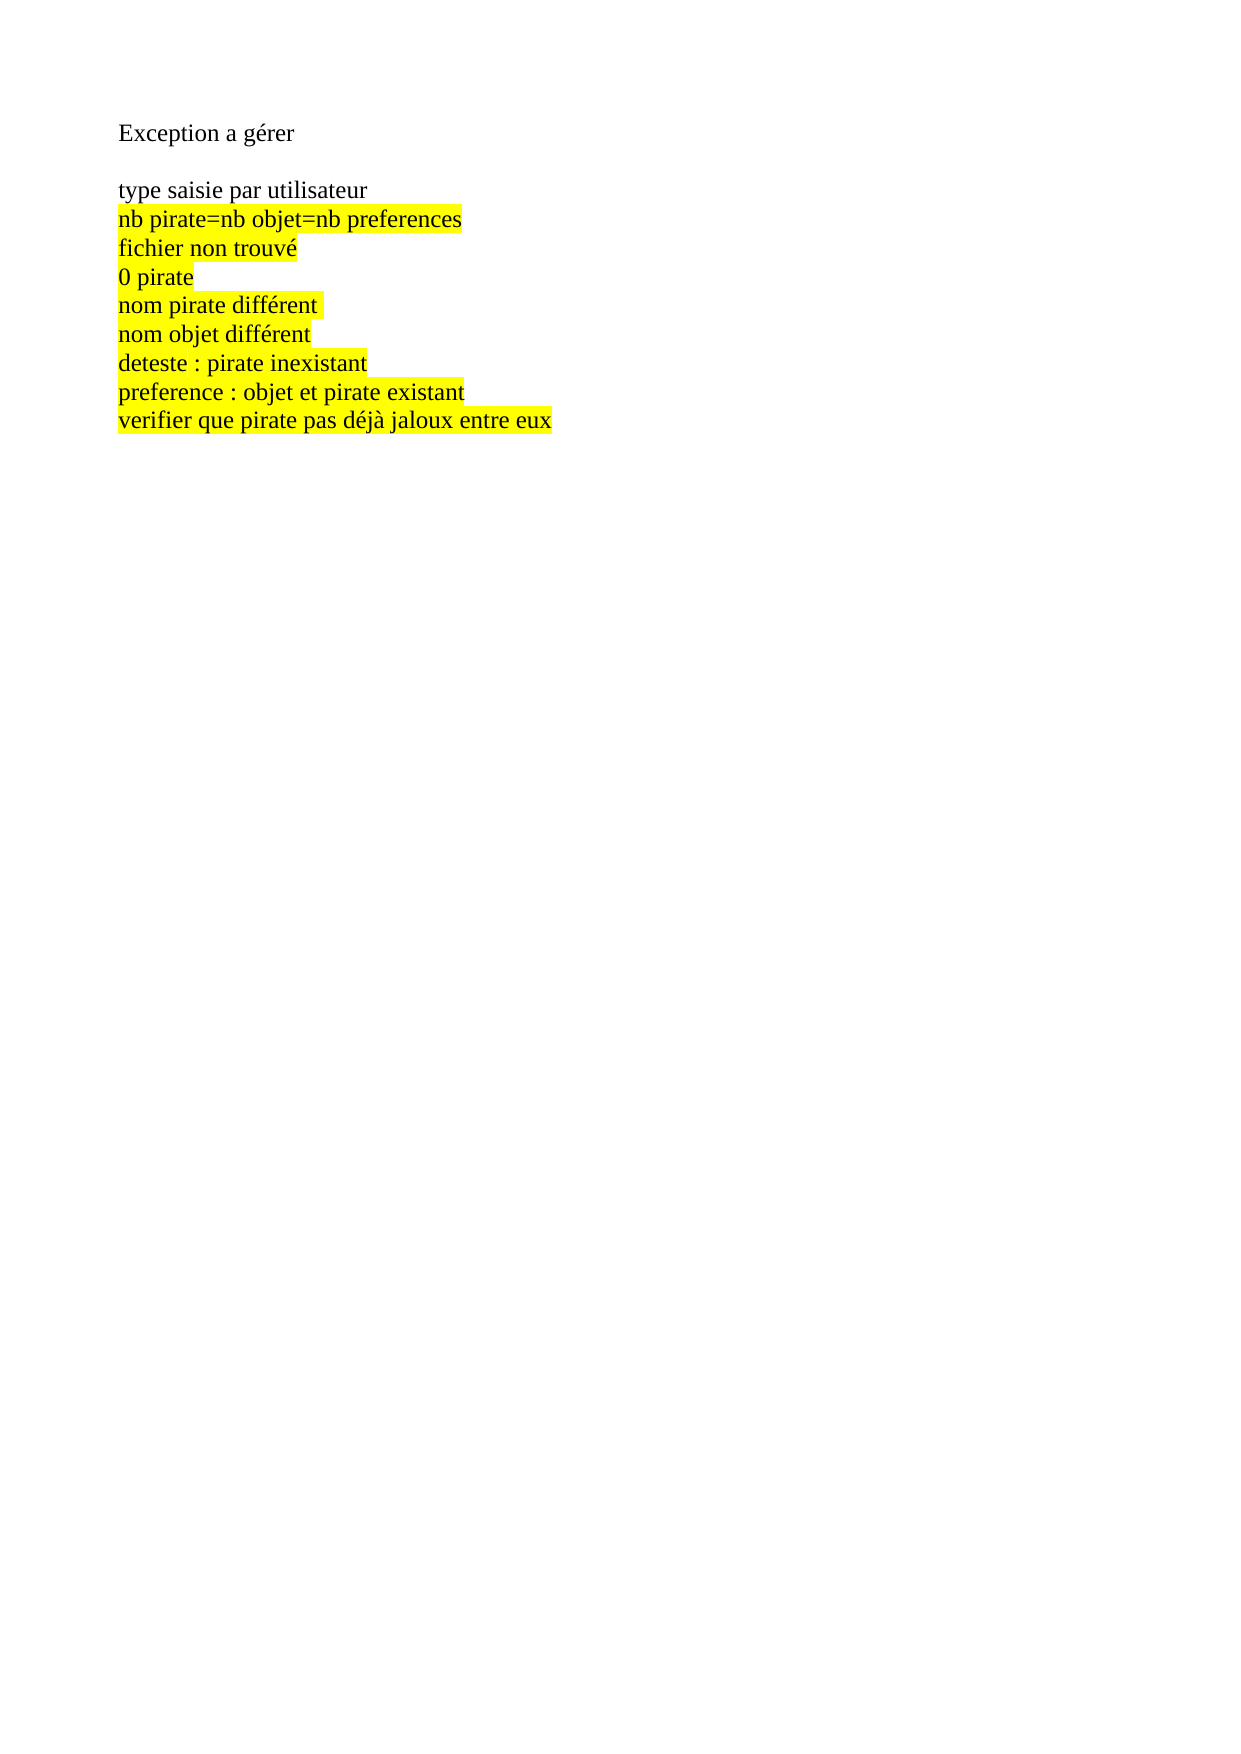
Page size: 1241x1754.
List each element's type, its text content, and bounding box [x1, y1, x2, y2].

text Exception a gérer [118, 118, 1122, 147]
text fichier non trouvé [118, 233, 1122, 262]
text 0 pirate [118, 262, 1122, 291]
text nb pirate=nb objet=nb preferences [118, 204, 1122, 233]
text preference : objet et pirate existant [118, 377, 1122, 406]
text nom objet différent [118, 319, 1122, 348]
text verifier que pirate pas déjà jaloux entre eux [118, 406, 1122, 434]
text nom pirate différent [118, 291, 1122, 319]
text type saisie par utilisateur [118, 176, 1122, 204]
text deteste : pirate inexistant [118, 348, 1122, 377]
